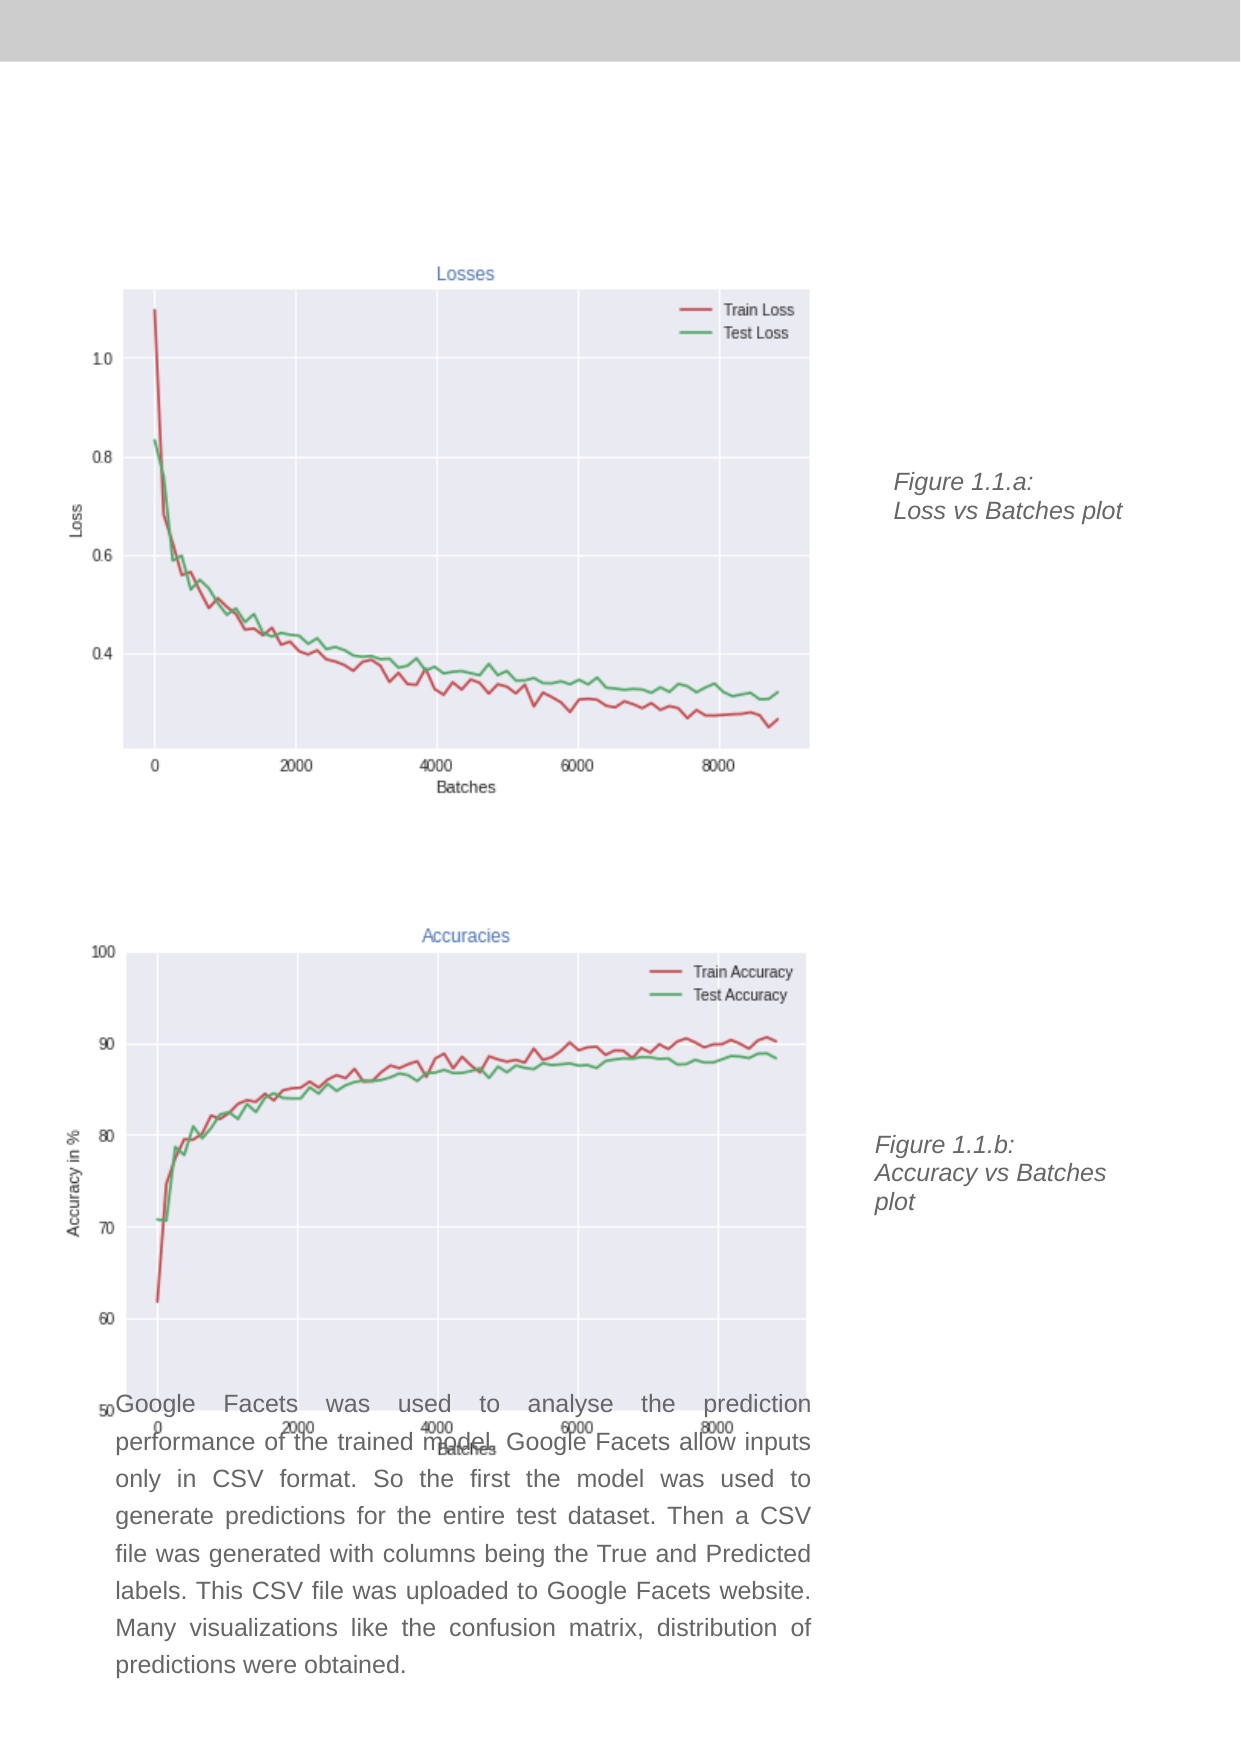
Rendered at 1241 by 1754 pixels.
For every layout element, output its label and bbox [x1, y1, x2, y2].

picture [58, 918, 817, 1469]
picture [59, 256, 819, 807]
